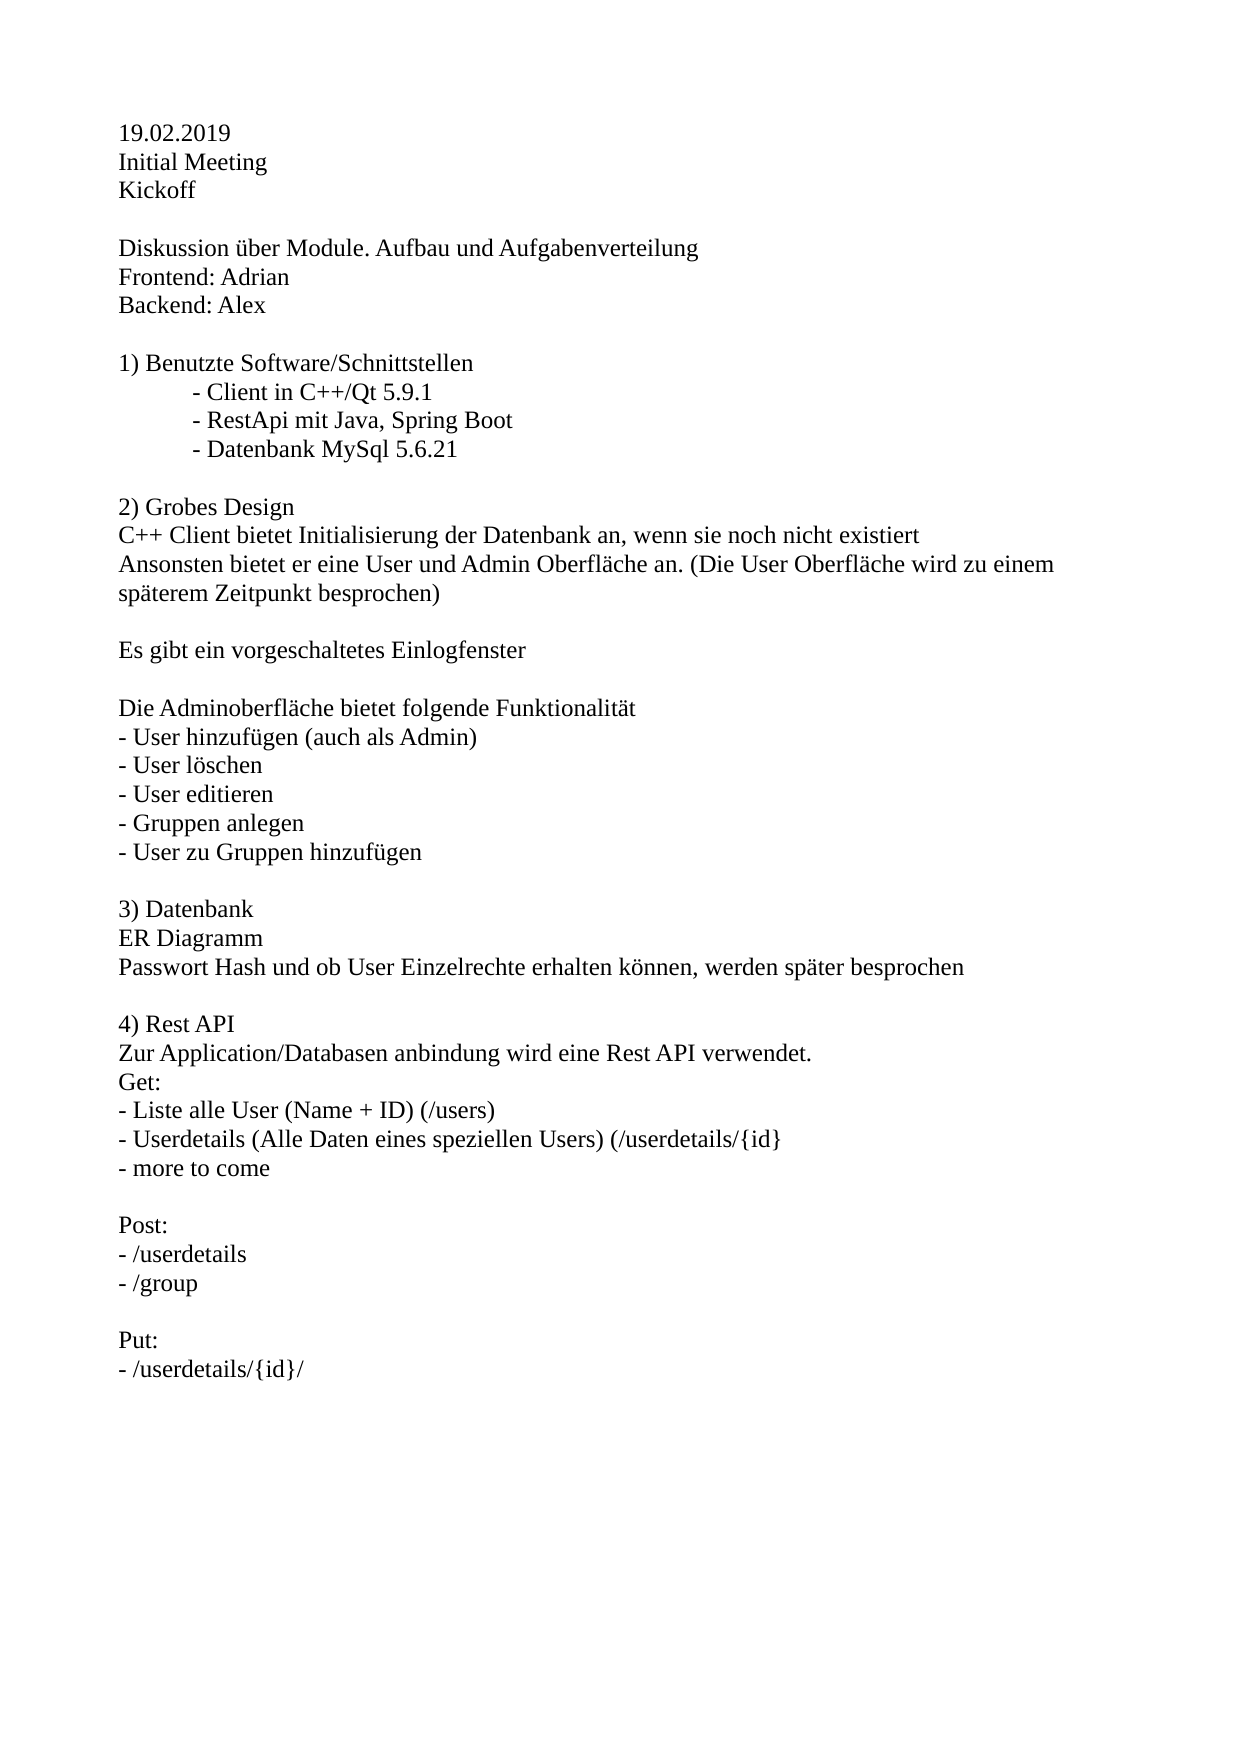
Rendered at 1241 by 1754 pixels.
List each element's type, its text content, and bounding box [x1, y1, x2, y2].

text 1) Benutzte Software/Schnittstellen [118, 348, 1122, 377]
text - Userdetails (Alle Daten eines speziellen Users) (/userdetails/{id} [118, 1124, 1122, 1153]
text 2) Grobes Design [118, 492, 1122, 521]
text 19.02.2019 [118, 118, 1122, 147]
text - /userdetails [118, 1239, 1122, 1268]
text - /group [118, 1268, 1122, 1297]
text Frontend: Adrian [118, 262, 1122, 291]
text Get: [118, 1067, 1122, 1096]
text Es gibt ein vorgeschaltetes Einlogfenster [118, 636, 1122, 664]
text - more to come [118, 1153, 1122, 1182]
text 3) Datenbank [118, 894, 1122, 923]
text - /userdetails/{id}/ [118, 1354, 1122, 1383]
text Post: [118, 1211, 1122, 1239]
text ER Diagramm [118, 923, 1122, 952]
text Put: [118, 1326, 1122, 1354]
text Backend: Alex [118, 291, 1122, 319]
text - Datenbank MySql 5.6.21 [118, 434, 1122, 463]
text Kickoff [118, 176, 1122, 204]
text - User zu Gruppen hinzufügen [118, 837, 1122, 866]
text Zur Application/Databasen anbindung wird eine Rest API verwendet. [118, 1038, 1122, 1067]
text - User hinzufügen (auch als Admin) [118, 722, 1122, 751]
text 4) Rest API [118, 1009, 1122, 1038]
text Diskussion über Module. Aufbau und Aufgabenverteilung [118, 233, 1122, 262]
text - Liste alle User (Name + ID) (/users) [118, 1096, 1122, 1124]
text - Client in C++/Qt 5.9.1 [118, 377, 1122, 406]
text - RestApi mit Java, Spring Boot [118, 406, 1122, 434]
text - Gruppen anlegen [118, 808, 1122, 837]
text Passwort Hash und ob User Einzelrechte erhalten können, werden später besprochen [118, 952, 1122, 981]
text Initial Meeting [118, 147, 1122, 176]
text - User löschen [118, 751, 1122, 779]
text - User editieren [118, 779, 1122, 808]
text Die Adminoberfläche bietet folgende Funktionalität [118, 693, 1122, 722]
text Ansonsten bietet er eine User und Admin Oberfläche an. (Die User Oberfläche wird zu einem späterem Zeitpunkt besprochen) [118, 549, 1122, 607]
text C++ Client bietet Initialisierung der Datenbank an, wenn sie noch nicht existiert [118, 521, 1122, 549]
